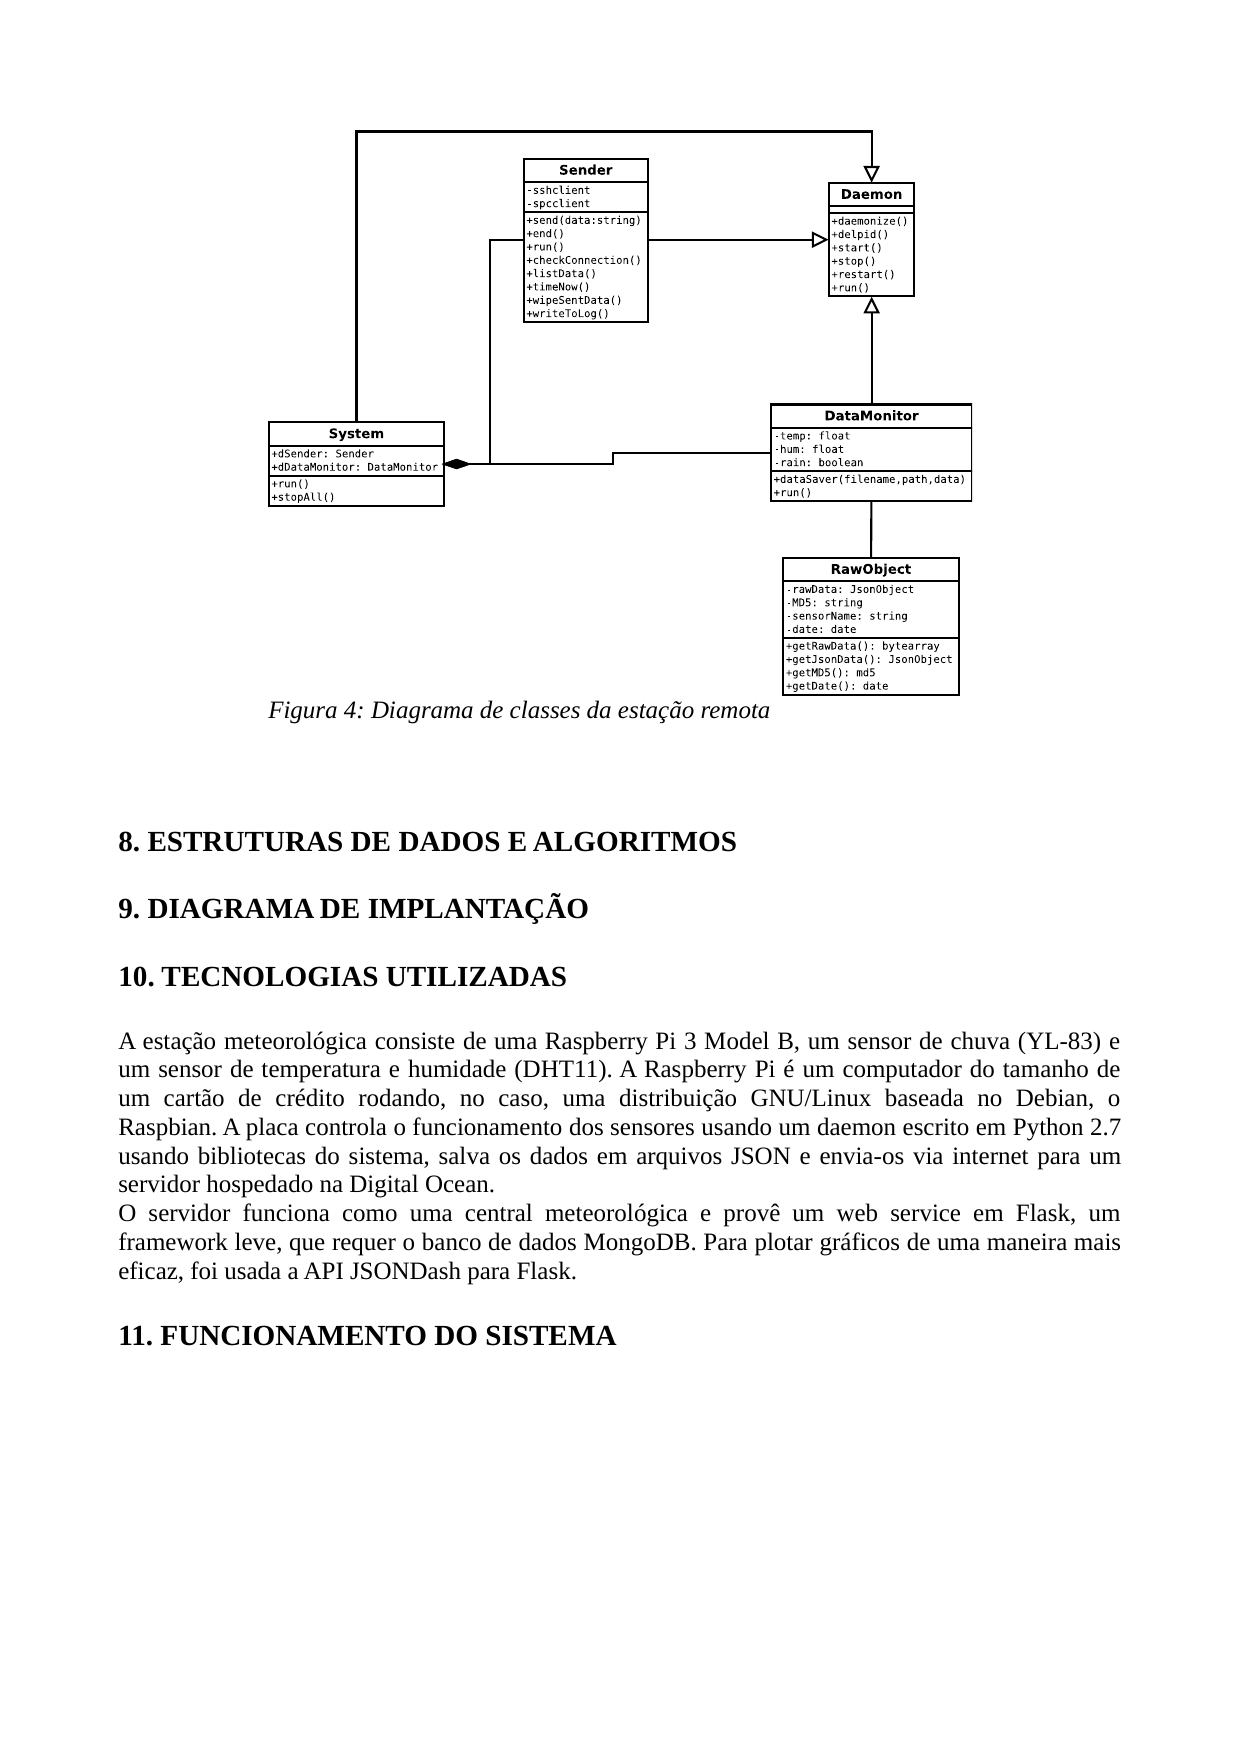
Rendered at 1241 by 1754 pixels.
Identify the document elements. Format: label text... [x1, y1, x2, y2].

text Figura 4: Diagrama de classes da estação remota [268, 696, 972, 724]
text 8. ESTRUTURAS DE DADOS E ALGORITMOS [118, 824, 1122, 858]
text A estação meteorológica consiste de uma Raspberry Pi 3 Model B, um sensor de chuva (YL-83) e um sensor de temperatura e humidade (DHT11). A Raspberry Pi é um computador do tamanho de um cartão de crédito rodando, no caso, uma distribuição GNU/Linux baseada no Debian, o Raspbian. A placa controla o funcionamento dos sensores usando um daemon escrito em Python 2.7 usando bibliotecas do sistema, salva os dados em arquivos JSON e envia-os via internet para um servidor hospedado na Digital Ocean. [118, 1026, 1122, 1198]
text 10. TECNOLOGIAS UTILIZADAS [118, 959, 1122, 992]
text 11. FUNCIONAMENTO DO SISTEMA [118, 1318, 1122, 1352]
text O servidor funciona como uma central meteorológica e provê um web service em Flask, um framework leve, que requer o banco de dados MongoDB. Para plotar gráficos de uma maneira mais eficaz, foi usada a API JSONDash para Flask. [118, 1198, 1122, 1284]
text 9. DIAGRAMA DE IMPLANTAÇÃO [118, 892, 1122, 925]
